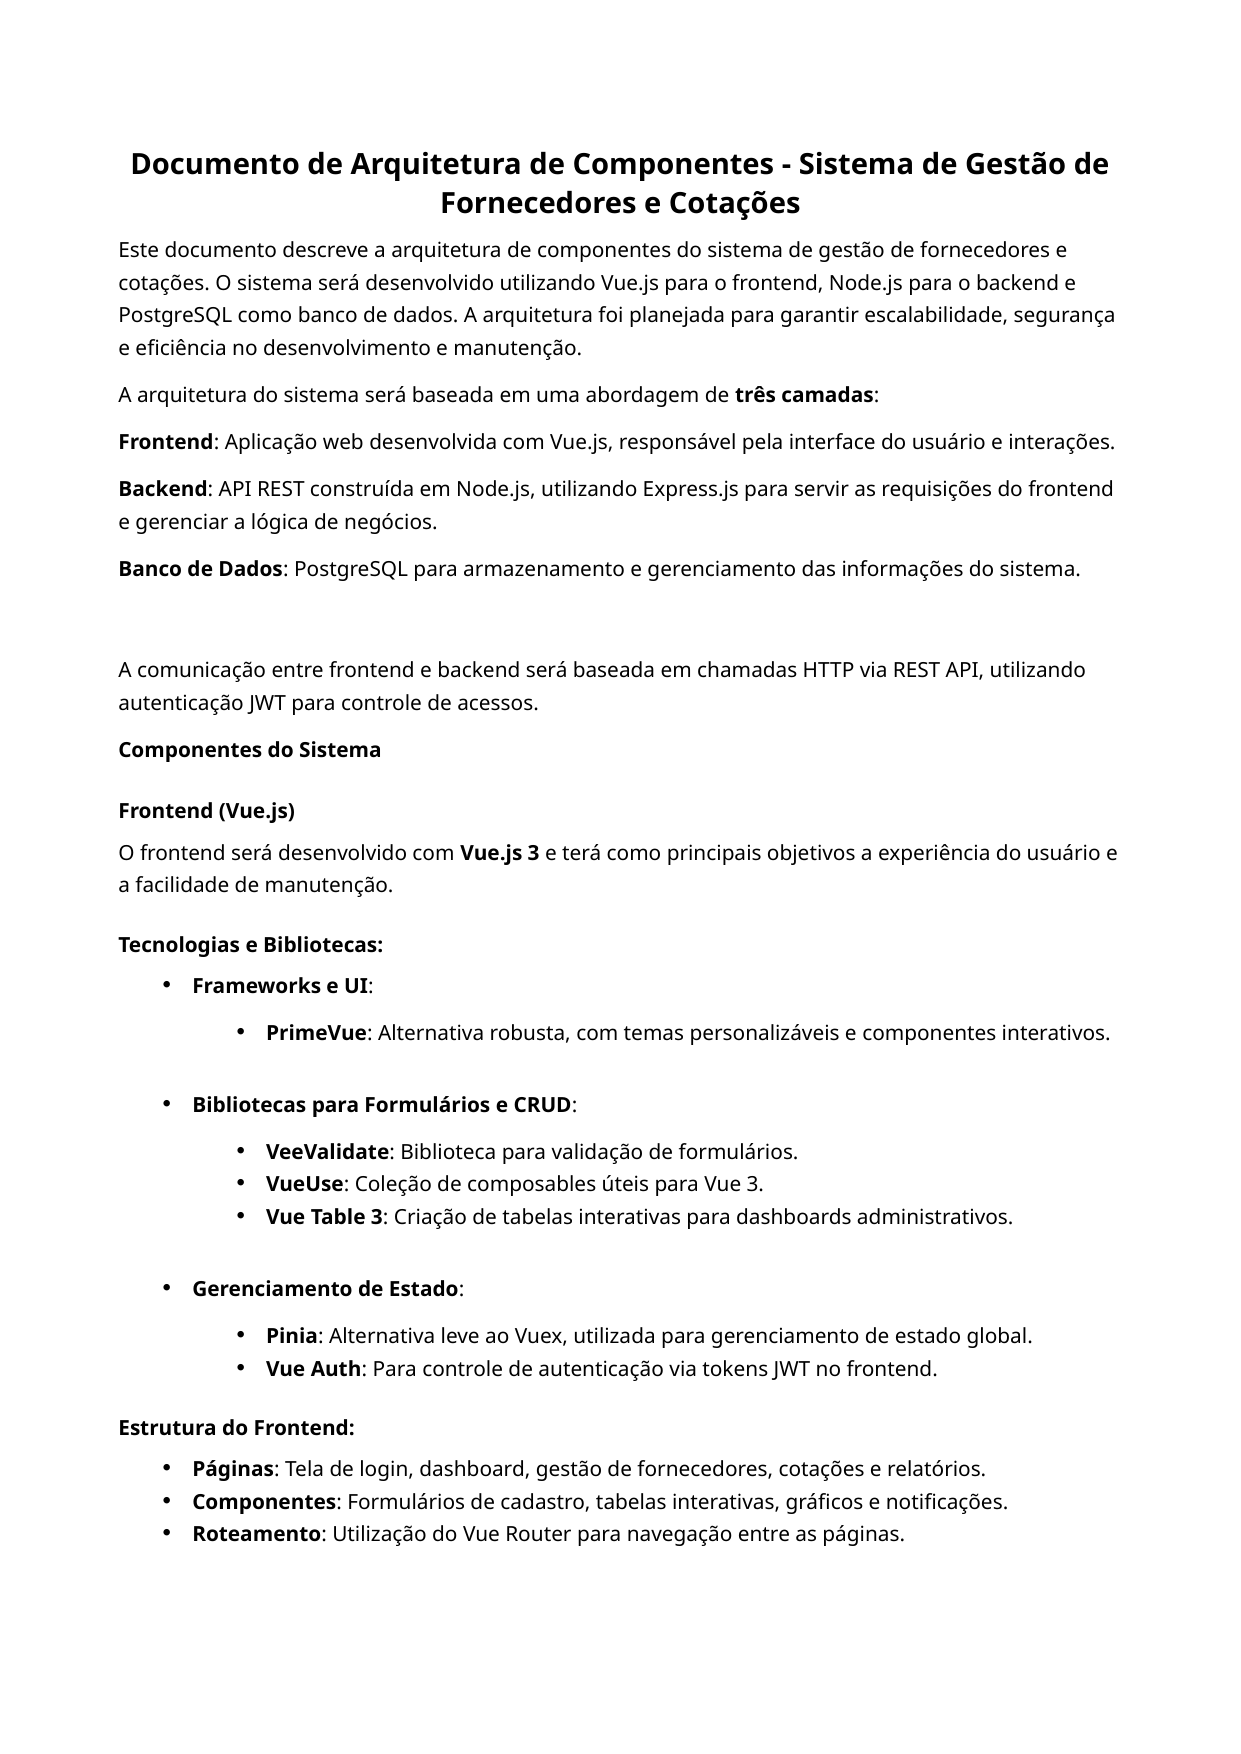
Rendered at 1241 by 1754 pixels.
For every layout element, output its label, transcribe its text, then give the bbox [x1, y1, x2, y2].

list Gerenciamento de Estado: [162, 1274, 1122, 1302]
list Vue Table 3: Criação de tabelas interativas para dashboards administrativos. [236, 1202, 1122, 1231]
list Páginas: Tela de login, dashboard, gestão de fornecedores, cotações e relatórios. [162, 1454, 1122, 1483]
text O frontend será desenvolvido com Vue.js 3 e terá como principais objetivos a experiência do usuário e a facilidade de manutenção. [118, 838, 1122, 899]
list Frameworks e UI: [162, 971, 1122, 999]
subtitle Tecnologias e Bibliotecas: [118, 930, 1122, 958]
text A arquitetura do sistema será baseada em uma abordagem de três camadas: [118, 380, 1122, 408]
subtitle Frontend (Vue.js) [118, 797, 1122, 825]
text Este documento descreve a arquitetura de componentes do sistema de gestão de fornecedores e cotações. O sistema será desenvolvido utilizando Vue.js para o frontend, Node.js para o backend e PostgreSQL como banco de dados. A arquitetura foi planejada para garantir escalabilidade, segurança e eficiência no desenvolvimento e manutenção. [118, 235, 1122, 361]
list PrimeVue: Alternativa robusta, com temas personalizáveis e componentes interativos. [236, 1018, 1122, 1046]
subtitle Estrutura do Frontend: [118, 1413, 1122, 1442]
list Vue Auth: Para controle de autenticação via tokens JWT no frontend. [236, 1354, 1122, 1382]
list Componentes: Formulários de cadastro, tabelas interativas, gráficos e notificações. [162, 1487, 1122, 1515]
list VueUse: Coleção de composables úteis para Vue 3. [236, 1169, 1122, 1198]
text A comunicação entre frontend e backend será baseada em chamadas HTTP via REST API, utilizando autenticação JWT para controle de acessos. [118, 655, 1122, 716]
text Componentes do Sistema [118, 735, 1122, 763]
subtitle Documento de Arquitetura de Componentes - Sistema de Gestão de Fornecedores e Cotações [118, 143, 1122, 222]
text Backend: API REST construída em Node.js, utilizando Express.js para servir as requisições do frontend e gerenciar a lógica de negócios. [118, 474, 1122, 535]
list Pinia: Alternativa leve ao Vuex, utilizada para gerenciamento de estado global. [236, 1321, 1122, 1349]
text Banco de Dados: PostgreSQL para armazenamento e gerenciamento das informações do sistema. [118, 554, 1122, 583]
list Roteamento: Utilização do Vue Router para navegação entre as páginas. [162, 1519, 1122, 1548]
text Frontend: Aplicação web desenvolvida com Vue.js, responsável pela interface do usuário e interações. [118, 427, 1122, 456]
list Bibliotecas para Formulários e CRUD: [162, 1090, 1122, 1118]
list VeeValidate: Biblioteca para validação de formulários. [236, 1137, 1122, 1165]
